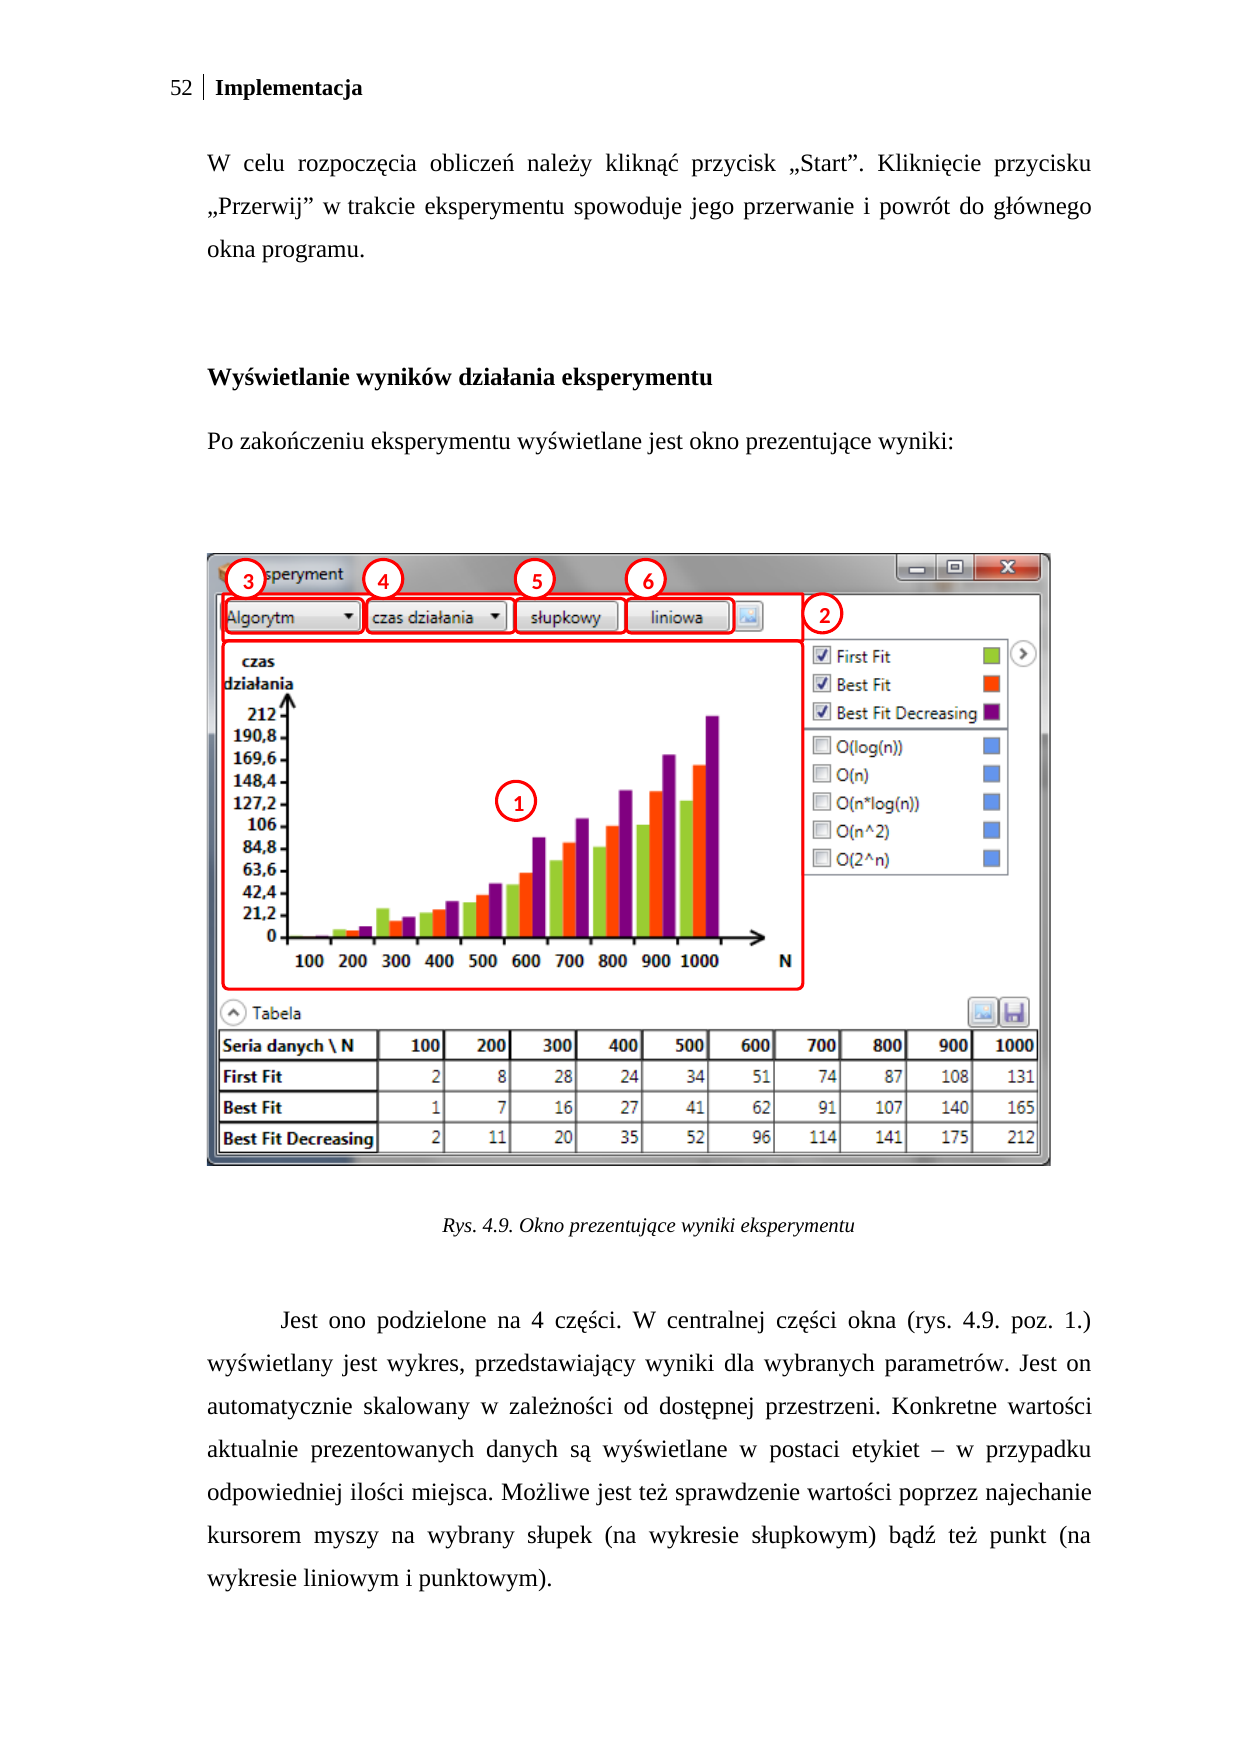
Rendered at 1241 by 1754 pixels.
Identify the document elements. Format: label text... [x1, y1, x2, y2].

text Po zakończeniu eksperymentu wyświetlane jest okno prezentujące wyniki: [207, 426, 1092, 454]
text Rys. 4.9. Okno prezentujące wyniki eksperymentu [207, 1213, 1092, 1237]
text Wyświetlanie wyników działania eksperymentu [207, 362, 1092, 391]
text W celu rozpoczęcia obliczeń należy kliknąć przycisk „Start”. Kliknięcie przycisku „Przerwij” w trakcie eksperymentu spowoduje jego przerwanie i powrót do głównego okna programu. [207, 148, 1092, 263]
text Jest ono podzielone na 4 części. W centralnej części okna (rys. 4.9. poz. 1.) wyświetlany jest wykres, przedstawiający wyniki dla wybranych parametrów. Jest on automatycznie skalowany w zależności od dostępnej przestrzeni. Konkretne wartości aktualnie prezentowanych danych są wyświetlane w postaci etykiet – w przypadku odpowiedniej ilości miejsca. Możliwe jest też sprawdzenie wartości poprzez najechanie kursorem myszy na wybrany słupek (na wykresie słupkowym) bądź też punkt (na wykresie liniowym i punktowym). [207, 1305, 1092, 1592]
